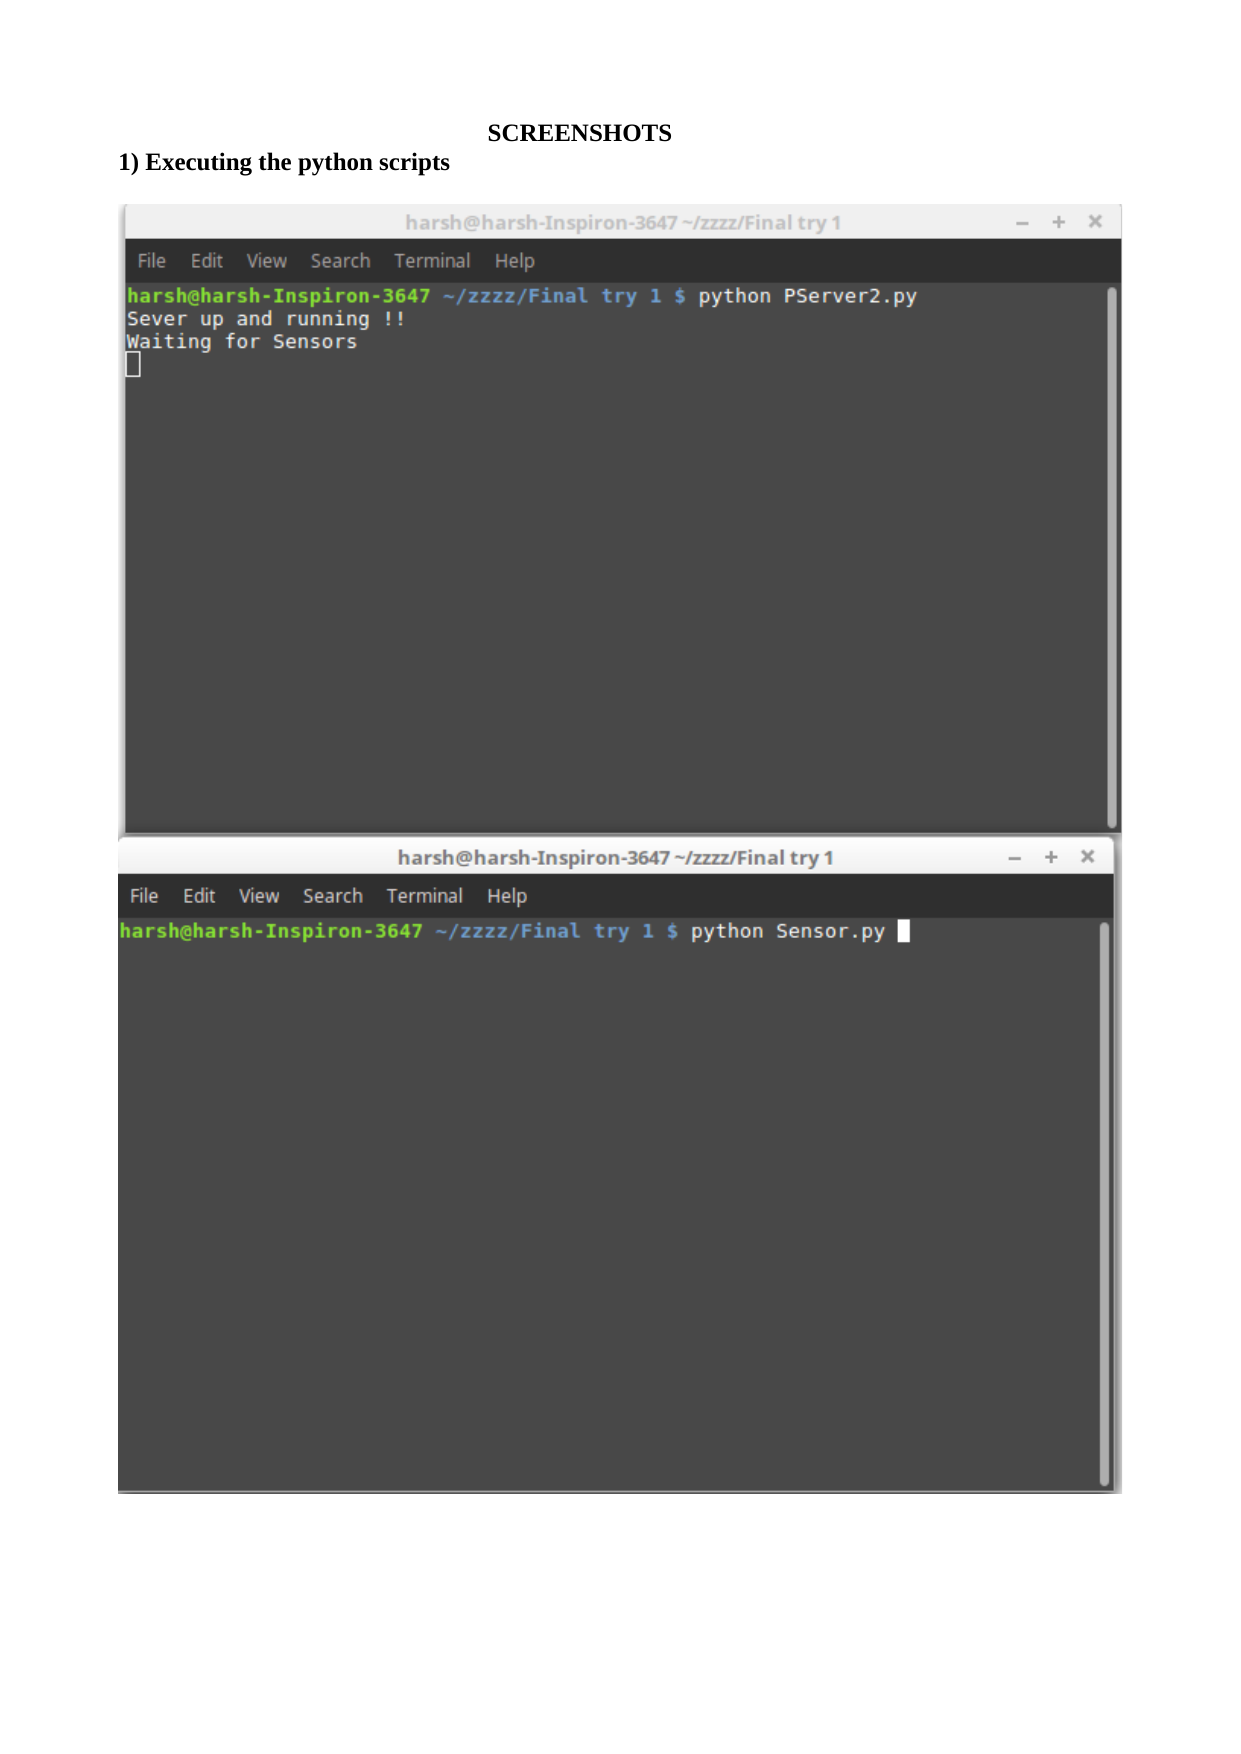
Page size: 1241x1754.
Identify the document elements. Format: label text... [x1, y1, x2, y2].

text SCREENSHOTS [118, 118, 1122, 147]
text 1) Executing the python scripts [118, 147, 1122, 176]
picture [118, 204, 1123, 1494]
